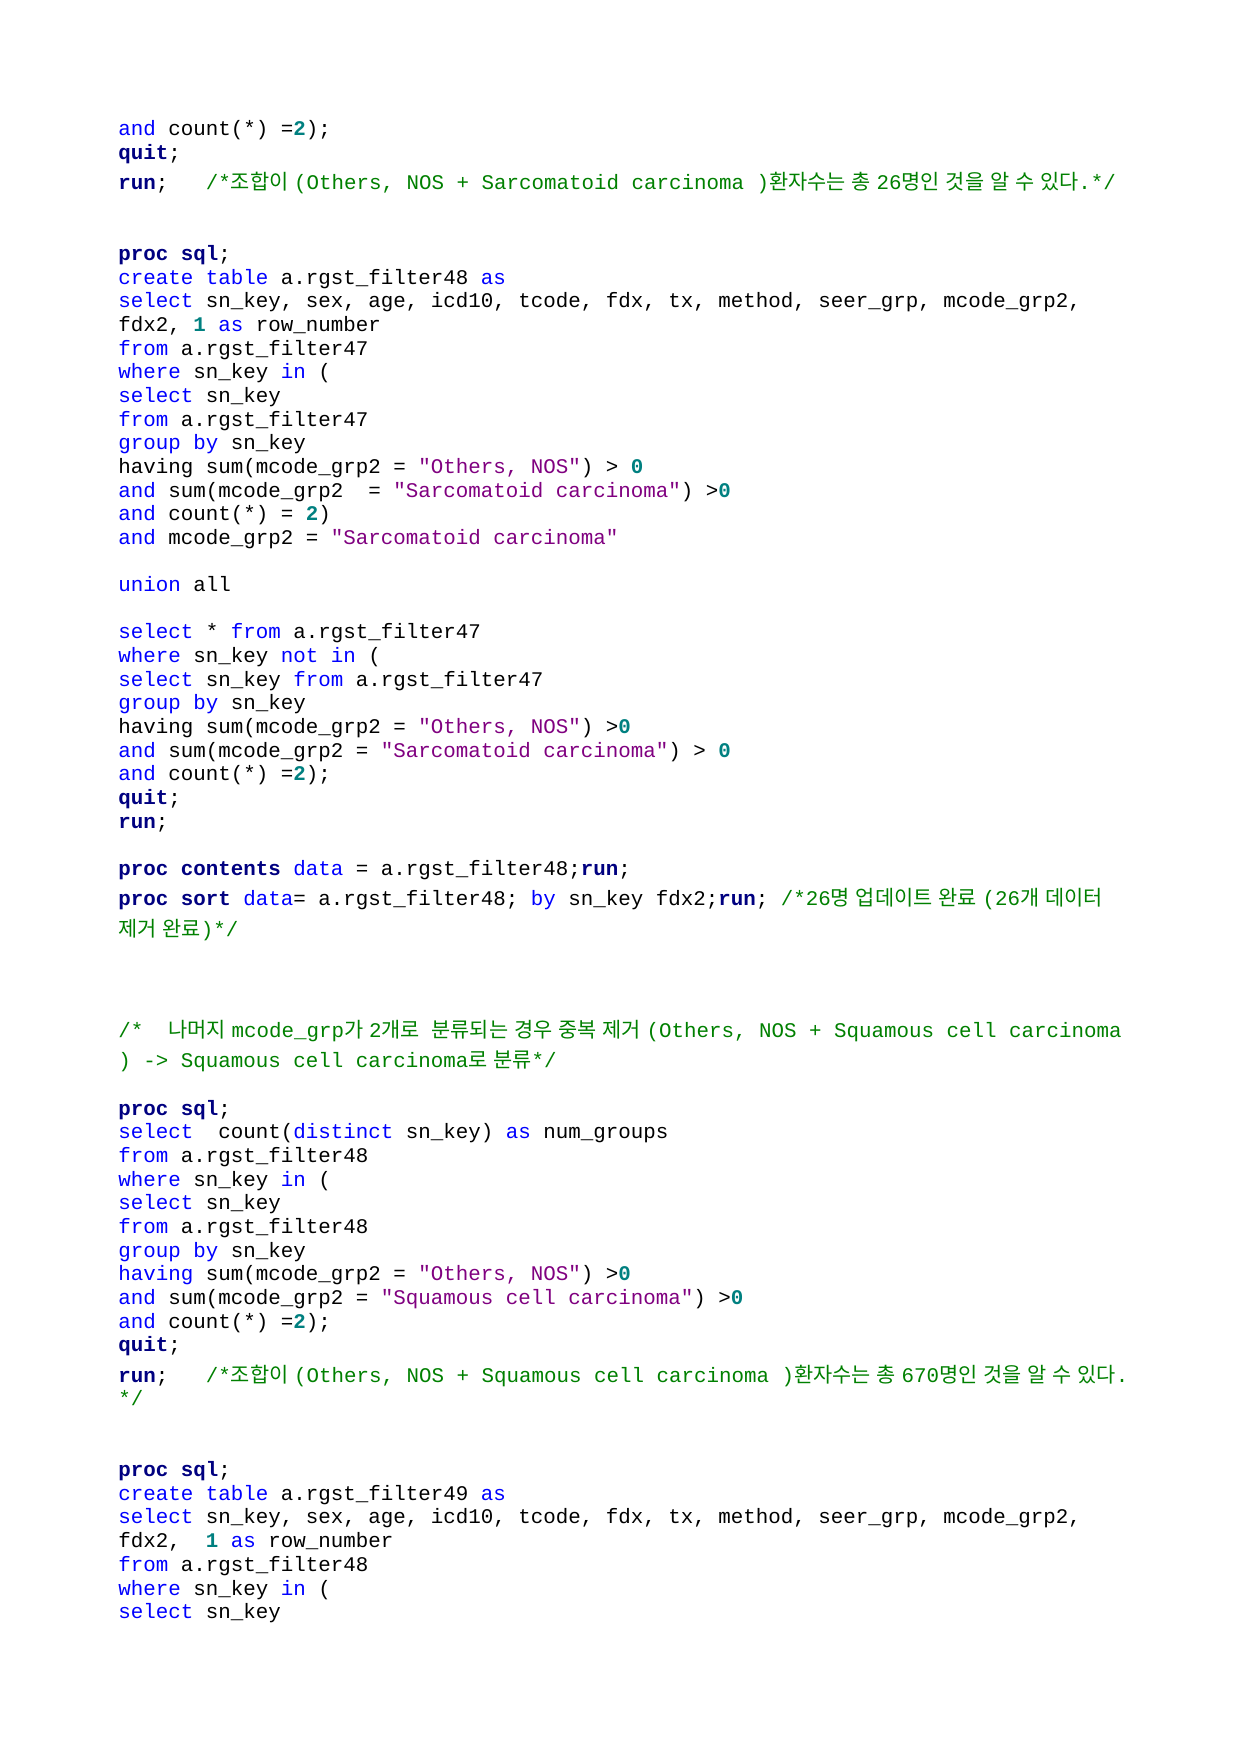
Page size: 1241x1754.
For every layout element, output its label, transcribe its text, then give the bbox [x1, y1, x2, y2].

text and mcode_grp2 = "Sarcomatoid carcinoma" [118, 527, 1122, 551]
text select count(distinct sn_key) as num_groups [118, 1121, 1122, 1145]
text run; /*조합이 (Others, NOS + Sarcomatoid carcinoma )환자수는 총 26명인 것을 알 수 있다.*/ [118, 165, 1122, 196]
text where sn_key in ( [118, 1169, 1122, 1192]
text proc sql; [118, 243, 1122, 267]
text select sn_key, sex, age, icd10, tcode, fdx, tx, method, seer_grp, mcode_grp2, fdx2, 1 as row_number [118, 1507, 1122, 1554]
text where sn_key in ( [118, 1577, 1122, 1601]
text and count(*) =2); [118, 118, 1122, 142]
text and count(*) =2); [118, 763, 1122, 787]
text group by sn_key [118, 432, 1122, 456]
text where sn_key not in ( [118, 645, 1122, 669]
text having sum(mcode_grp2 = "Others, NOS") >0 [118, 1263, 1122, 1287]
text run; /*조합이 (Others, NOS + Squamous cell carcinoma )환자수는 총 670명인 것을 알 수 있다.*/ [118, 1358, 1122, 1412]
text proc sql; [118, 1098, 1122, 1121]
text run; [118, 811, 1122, 834]
text proc sql; [118, 1459, 1122, 1483]
text create table a.rgst_filter48 as [118, 267, 1122, 290]
text and count(*) =2); [118, 1311, 1122, 1334]
text from a.rgst_filter48 [118, 1145, 1122, 1169]
text from a.rgst_filter47 [118, 409, 1122, 432]
text select sn_key, sex, age, icd10, tcode, fdx, tx, method, seer_grp, mcode_grp2, fdx2, 1 as row_number [118, 290, 1122, 338]
text from a.rgst_filter48 [118, 1216, 1122, 1240]
text /* 나머지 mcode_grp가 2개로 분류되는 경우 중복 제거 (Others, NOS + Squamous cell carcinoma ) -> Squamous cell carcinoma로 분류*/ [118, 1013, 1122, 1074]
text and count(*) = 2) [118, 503, 1122, 527]
text and sum(mcode_grp2 = "Sarcomatoid carcinoma") >0 [118, 479, 1122, 503]
text proc contents data = a.rgst_filter48;run; [118, 858, 1122, 882]
text select * from a.rgst_filter47 [118, 621, 1122, 645]
text select sn_key from a.rgst_filter47 [118, 669, 1122, 692]
text quit; [118, 1334, 1122, 1358]
text and sum(mcode_grp2 = "Sarcomatoid carcinoma") > 0 [118, 740, 1122, 763]
text proc sort data= a.rgst_filter48; by sn_key fdx2;run; /*26명 업데이트 완료 (26개 데이터 제거 완료)*/ [118, 882, 1122, 942]
text select sn_key [118, 1601, 1122, 1625]
text from a.rgst_filter47 [118, 338, 1122, 361]
text group by sn_key [118, 692, 1122, 716]
text group by sn_key [118, 1240, 1122, 1263]
text select sn_key [118, 1192, 1122, 1216]
text where sn_key in ( [118, 361, 1122, 385]
text union all [118, 574, 1122, 598]
text quit; [118, 787, 1122, 811]
text having sum(mcode_grp2 = "Others, NOS") >0 [118, 716, 1122, 740]
text create table a.rgst_filter49 as [118, 1483, 1122, 1507]
text from a.rgst_filter48 [118, 1554, 1122, 1577]
text and sum(mcode_grp2 = "Squamous cell carcinoma") >0 [118, 1287, 1122, 1311]
text having sum(mcode_grp2 = "Others, NOS") > 0 [118, 456, 1122, 479]
text select sn_key [118, 385, 1122, 409]
text quit; [118, 142, 1122, 165]
